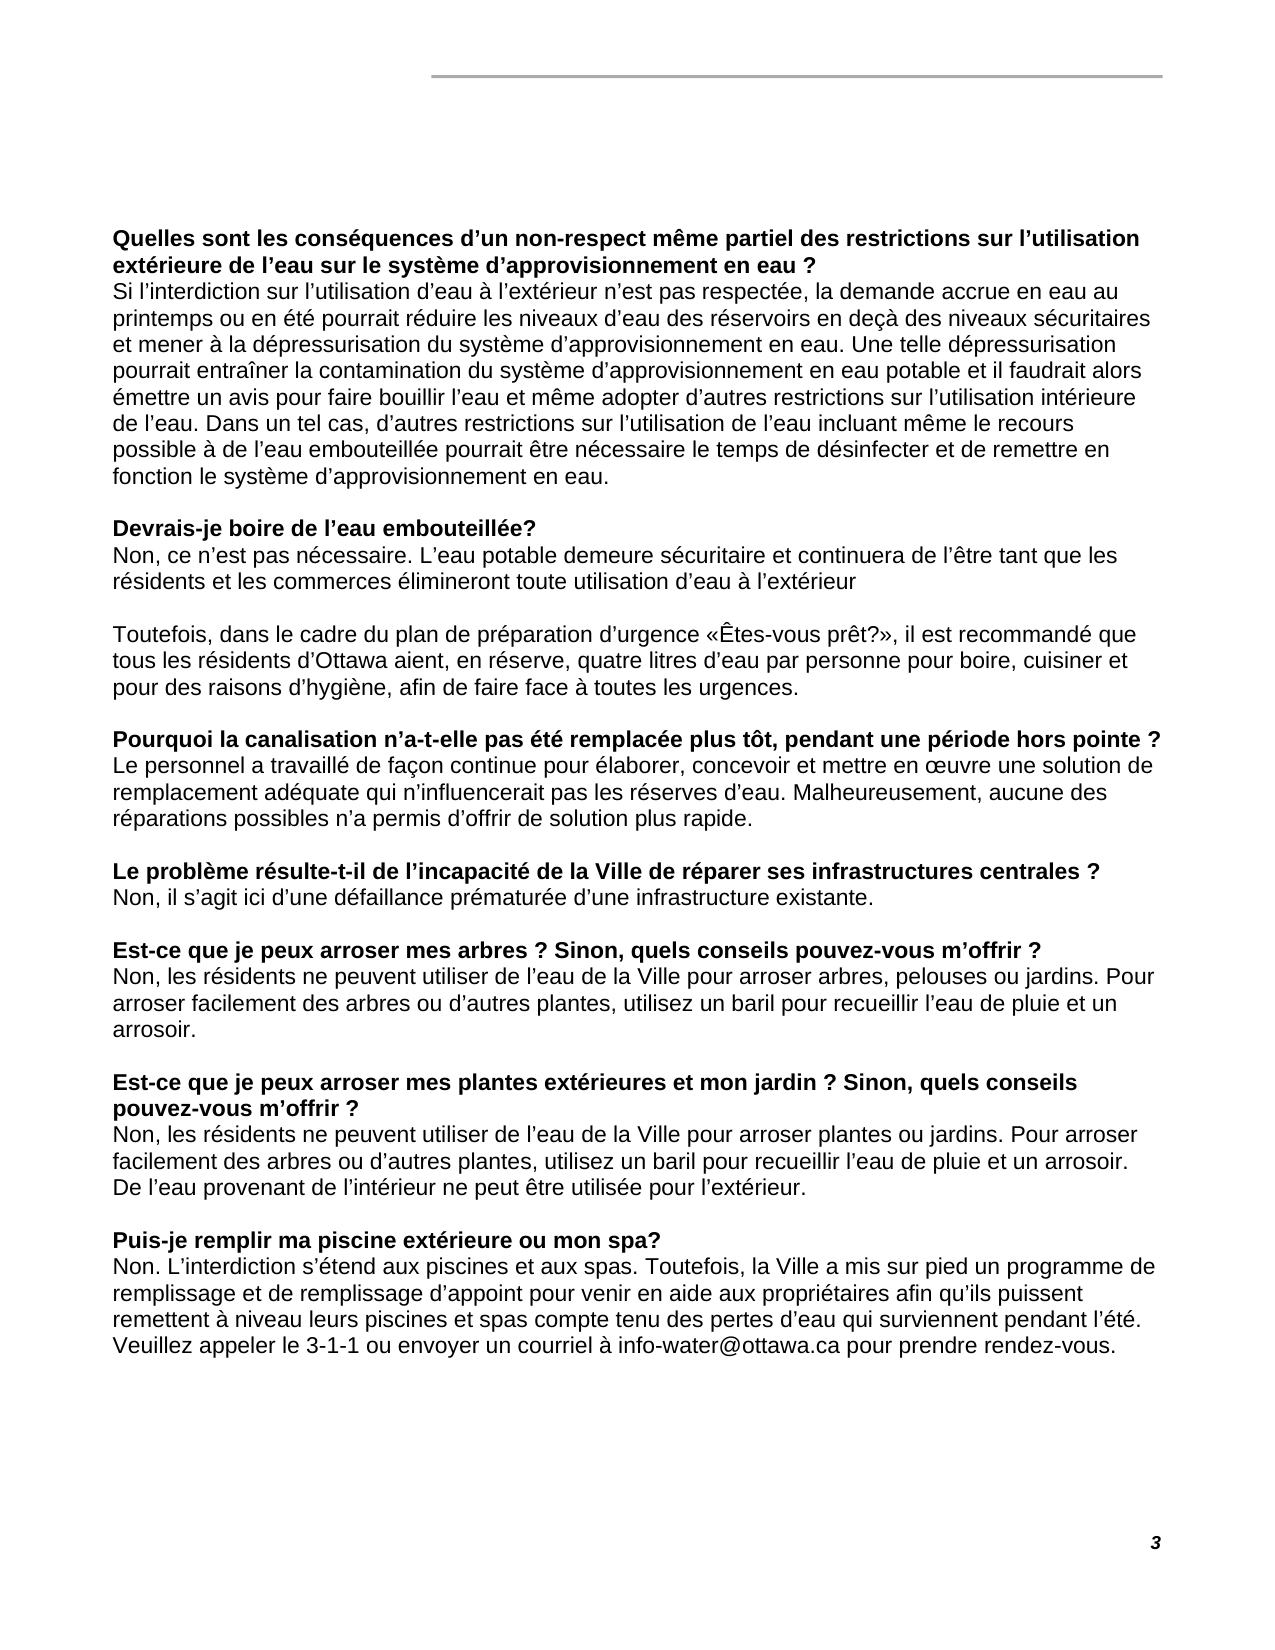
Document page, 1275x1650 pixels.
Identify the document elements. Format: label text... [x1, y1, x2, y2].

text Le problème résulte-t-il de l’incapacité de la Ville de réparer ses infrastructures centrales ? [112, 858, 1162, 884]
text Quelles sont les conséquences d’un non-respect même partiel des restrictions sur l’utilisation extérieure de l’eau sur le système d’approvisionnement en eau ? [112, 225, 1162, 278]
text Non, les résidents ne peuvent utiliser de l’eau de la Ville pour arroser plantes ou jardins. Pour arroser facilement des arbres ou d’autres plantes, utilisez un baril pour recueillir l’eau de pluie et un arrosoir. De l’eau provenant de l’intérieur ne peut être utilisée pour l’extérieur. [112, 1121, 1162, 1201]
text Est-ce que je peux arroser mes arbres ? Sinon, quels conseils pouvez-vous m’offrir ? [112, 937, 1162, 963]
text Non, les résidents ne peuvent utiliser de l’eau de la Ville pour arroser arbres, pelouses ou jardins. Pour arroser facilement des arbres ou d’autres plantes, utilisez un baril pour recueillir l’eau de pluie et un arrosoir. [112, 963, 1162, 1042]
text Si l’interdiction sur l’utilisation d’eau à l’extérieur n’est pas respectée, la demande accrue en eau au printemps ou en été pourrait réduire les niveaux d’eau des réservoirs en deçà des niveaux sécuritaires et mener à la dépressurisation du système d’approvisionnement en eau. Une telle dépressurisation pourrait entraîner la contamination du système d’approvisionnement en eau potable et il faudrait alors émettre un avis pour faire bouillir l’eau et même adopter d’autres restrictions sur l’utilisation intérieure de l’eau. Dans un tel cas, d’autres restrictions sur l’utilisation de l’eau incluant même le recours possible à de l’eau embouteillée pourrait être nécessaire le temps de désinfecter et de remettre en fonction le système d’approvisionnement en eau. [112, 278, 1162, 489]
text Pourquoi la canalisation n’a-t-elle pas été remplacée plus tôt, pendant une période hors pointe ? [112, 726, 1162, 752]
text Est-ce que je peux arroser mes plantes extérieures et mon jardin ? Sinon, quels conseils pouvez-vous m’offrir ? [112, 1069, 1162, 1121]
text Puis-je remplir ma piscine extérieure ou mon spa? [112, 1227, 1162, 1253]
text Devrais-je boire de l’eau embouteillée? [112, 515, 1162, 542]
text Toutefois, dans le cadre du plan de préparation d’urgence «Êtes-vous prêt?», il est recommandé que tous les résidents d’Ottawa aient, en réserve, quatre litres d’eau par personne pour boire, cuisiner et pour des raisons d’hygiène, afin de faire face à toutes les urgences. [112, 621, 1162, 700]
text Non, ce n’est pas nécessaire. L’eau potable demeure sécuritaire et continuera de l’être tant que les résidents et les commerces élimineront toute utilisation d’eau à l’extérieur [112, 542, 1162, 594]
text Non. L’interdiction s’étend aux piscines et aux spas. Toutefois, la Ville a mis sur pied un programme de remplissage et de remplissage d’appoint pour venir en aide aux propriétaires afin qu’ils puissent remettent à niveau leurs piscines et spas compte tenu des pertes d’eau qui surviennent pendant l’été. Veuillez appeler le 3-1-1 ou envoyer un courriel à info-water@ottawa.ca pour prendre rendez-vous. [112, 1253, 1162, 1359]
text Non, il s’agit ici d’une défaillance prématurée d’une infrastructure existante. [112, 884, 1162, 911]
text Le personnel a travaillé de façon continue pour élaborer, concevoir et mettre en œuvre une solution de remplacement adéquate qui n’influencerait pas les réserves d’eau. Malheureusement, aucune des réparations possibles n’a permis d’offrir de solution plus rapide. [112, 752, 1162, 832]
